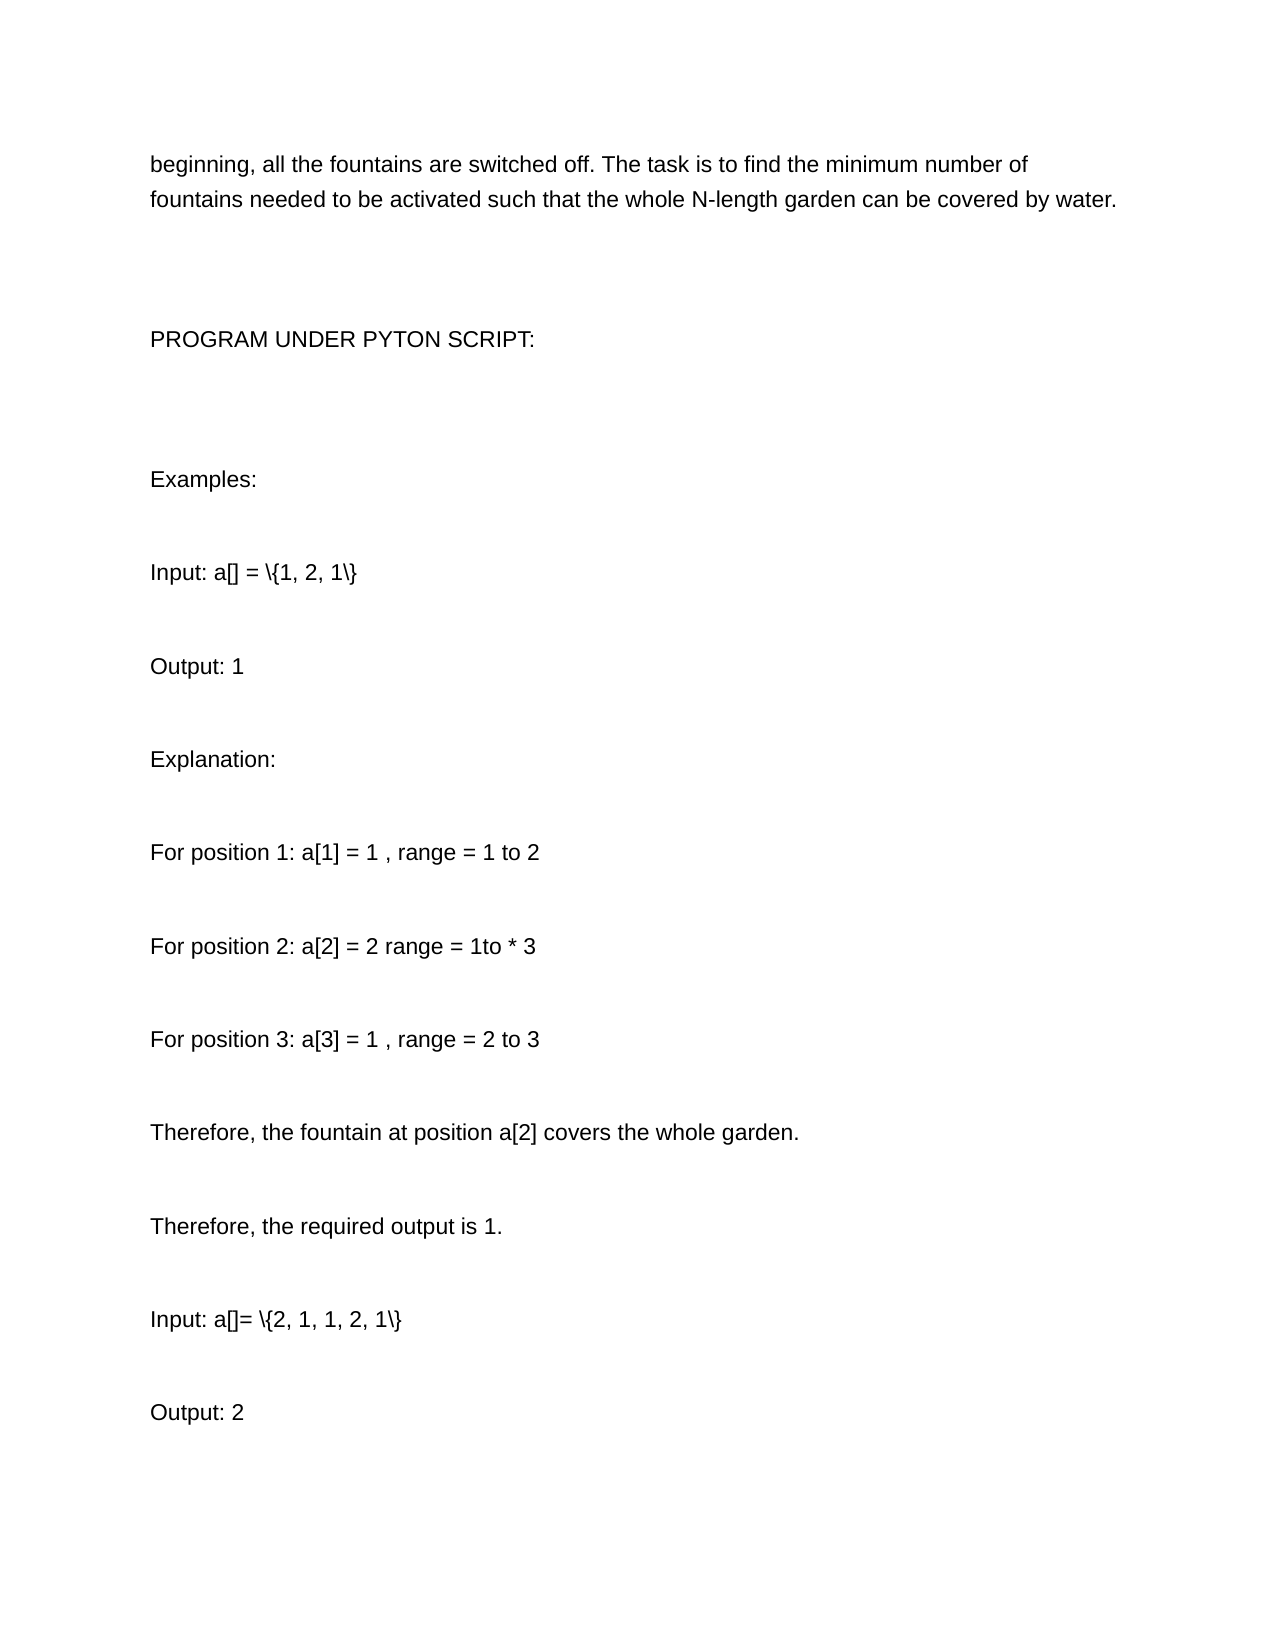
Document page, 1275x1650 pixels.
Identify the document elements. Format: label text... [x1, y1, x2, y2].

text Output: 1 [150, 653, 1126, 679]
text beginning, all the fountains are switched off. The task is to find the minimum number of fountains needed to be activated such that the whole N-length garden can be covered by water. [150, 151, 1126, 212]
text Input: a[]= \{2, 1, 1, 2, 1\} [150, 1306, 1126, 1332]
text Therefore, the fountain at position a[2] covers the whole garden. [150, 1119, 1126, 1146]
text For position 1: a[1] = 1 , range = 1 to 2 [150, 839, 1126, 866]
text Input: a[] = \{1, 2, 1\} [150, 559, 1126, 586]
text For position 2: a[2] = 2 range = 1to * 3 [150, 933, 1126, 959]
text Explanation: [150, 746, 1126, 772]
text Examples: [150, 466, 1126, 492]
text Output: 2 [150, 1399, 1126, 1426]
text For position 3: a[3] = 1 , range = 2 to 3 [150, 1026, 1126, 1052]
text PROGRAM UNDER PYTON SCRIPT: [150, 326, 1126, 352]
text Therefore, the required output is 1. [150, 1213, 1126, 1239]
